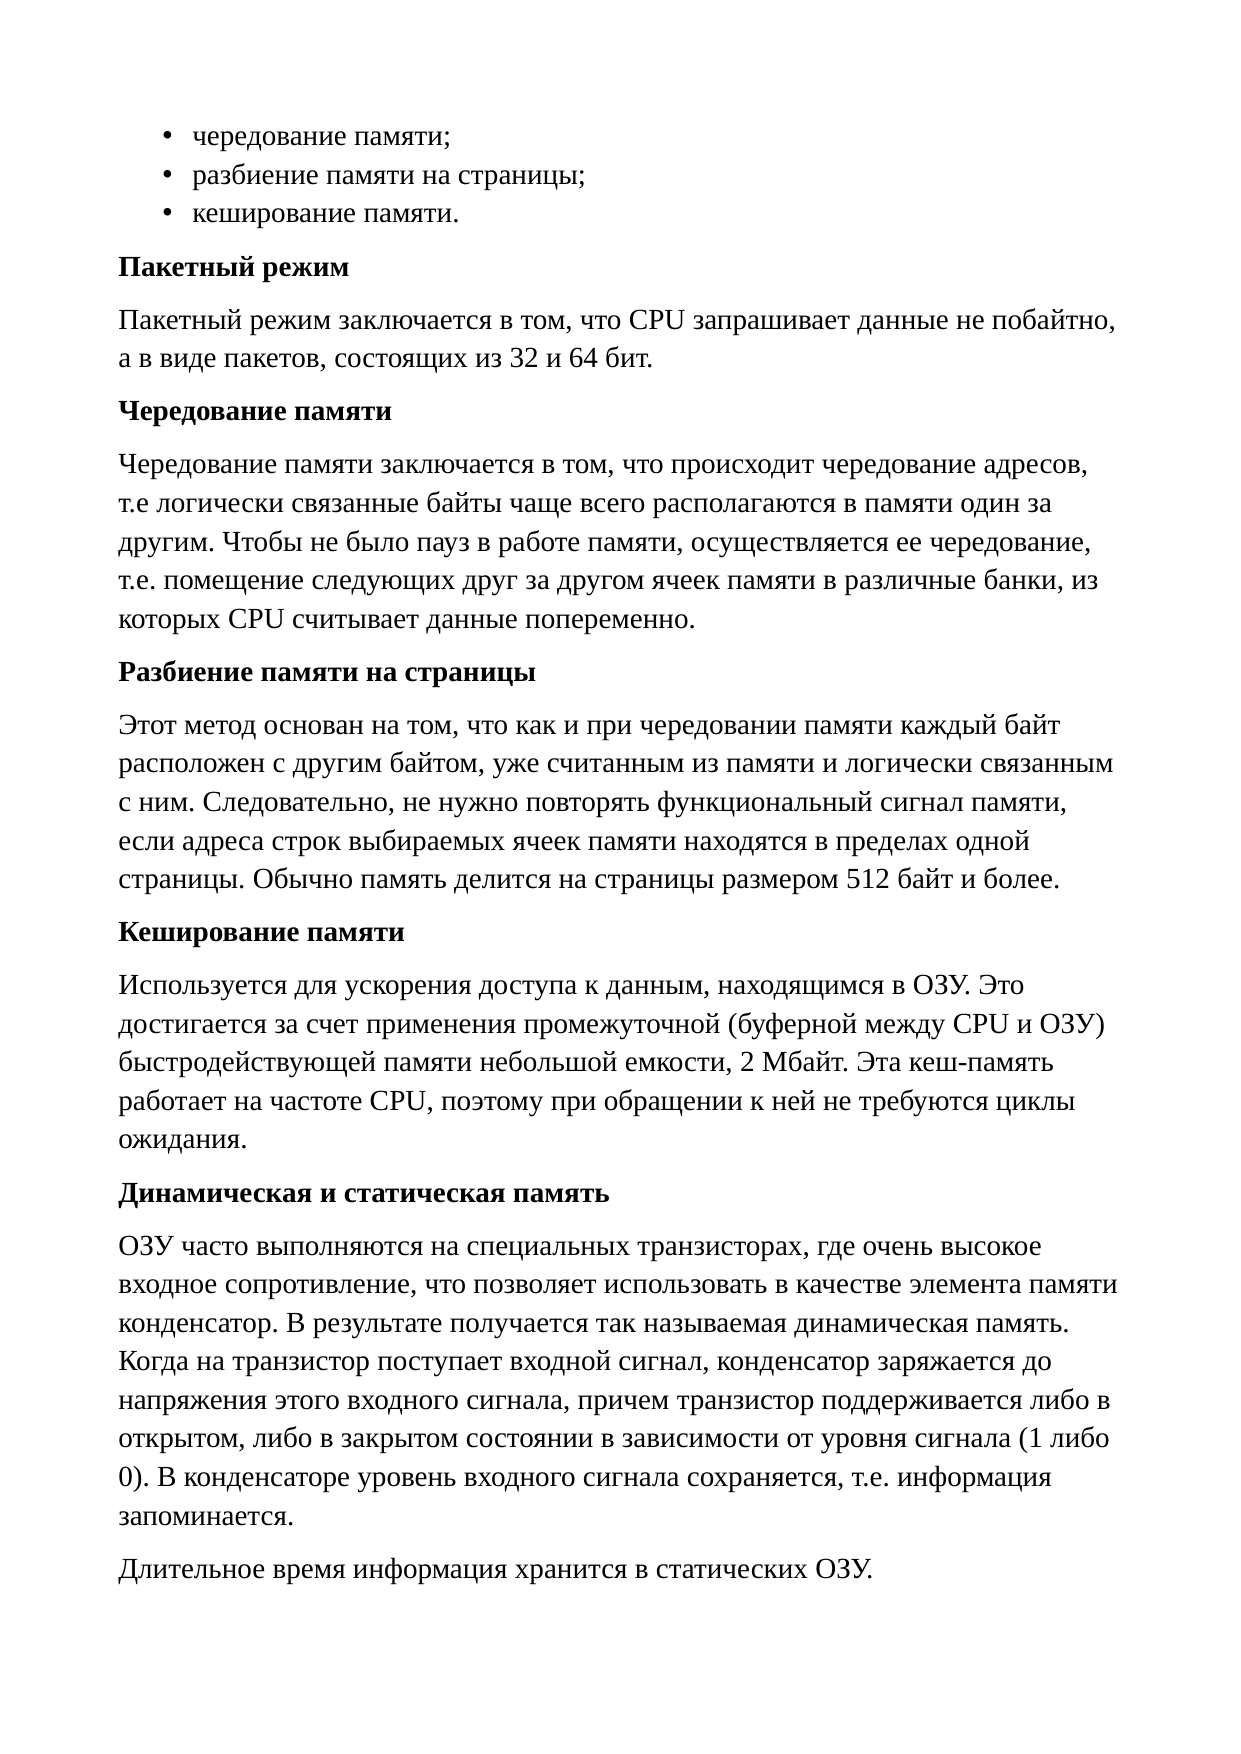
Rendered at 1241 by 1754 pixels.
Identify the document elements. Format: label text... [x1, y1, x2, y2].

text Чередование памяти [118, 393, 1122, 427]
text Длительное время информация хранится в статических ОЗУ. [118, 1551, 1122, 1584]
text Динамическая и статическая память [118, 1175, 1122, 1208]
text Используется для ускорения доступа к данным, находящимся в ОЗУ. Это достигается за счет применения промежуточной (буферной между CPU и ОЗУ) быстродействующей памяти небольшой емкости, 2 Мбайт. Эта кеш-память работает на частоте CPU, поэтому при обращении к ней не требуются циклы ожидания. [118, 967, 1122, 1155]
text Пакетный режим [118, 249, 1122, 282]
text ОЗУ часто выполняются на специальных транзисторах, где очень высокое входное сопротивление, что позволяет использовать в качестве элемента памяти конденсатор. В результате получается так называемая динамическая память. Когда на транзистор поступает входной сигнал, конденсатор заряжается до напряжения этого входного сигнала, причем транзистор поддерживается либо в открытом, либо в закрытом состоянии в зависимости от уровня сигнала (1 либо 0). В конденсаторе уровень входного сигнала сохраняется, т.е. информация запоминается. [118, 1228, 1122, 1531]
text Разбиение памяти на страницы [118, 654, 1122, 687]
list чередование памяти; [162, 118, 1122, 152]
text Пакетный режим заключается в том, что CPU запрашивает данные не побайтно, а в виде пакетов, состоящих из 32 и 64 бит. [118, 302, 1122, 374]
list кеширование памяти. [162, 195, 1122, 229]
text Кеширование памяти [118, 914, 1122, 948]
list разбиение памяти на страницы; [162, 157, 1122, 190]
text Этот метод основан на том, что как и при чередовании памяти каждый байт расположен с другим байтом, уже считанным из памяти и логически связанным с ним. Следовательно, не нужно повторять функциональный сигнал памяти, если адреса строк выбираемых ячеек памяти находятся в пределах одной страницы. Обычно память делится на страницы размером 512 байт и более. [118, 707, 1122, 895]
text Чередование памяти заключается в том, что происходит чередование адресов, т.е логически связанные байты чаще всего располагаются в памяти один за другим. Чтобы не было пауз в работе памяти, осуществляется ее чередование, т.е. помещение следующих друг за другом ячеек памяти в различные банки, из которых CPU считывает данные попеременно. [118, 447, 1122, 634]
